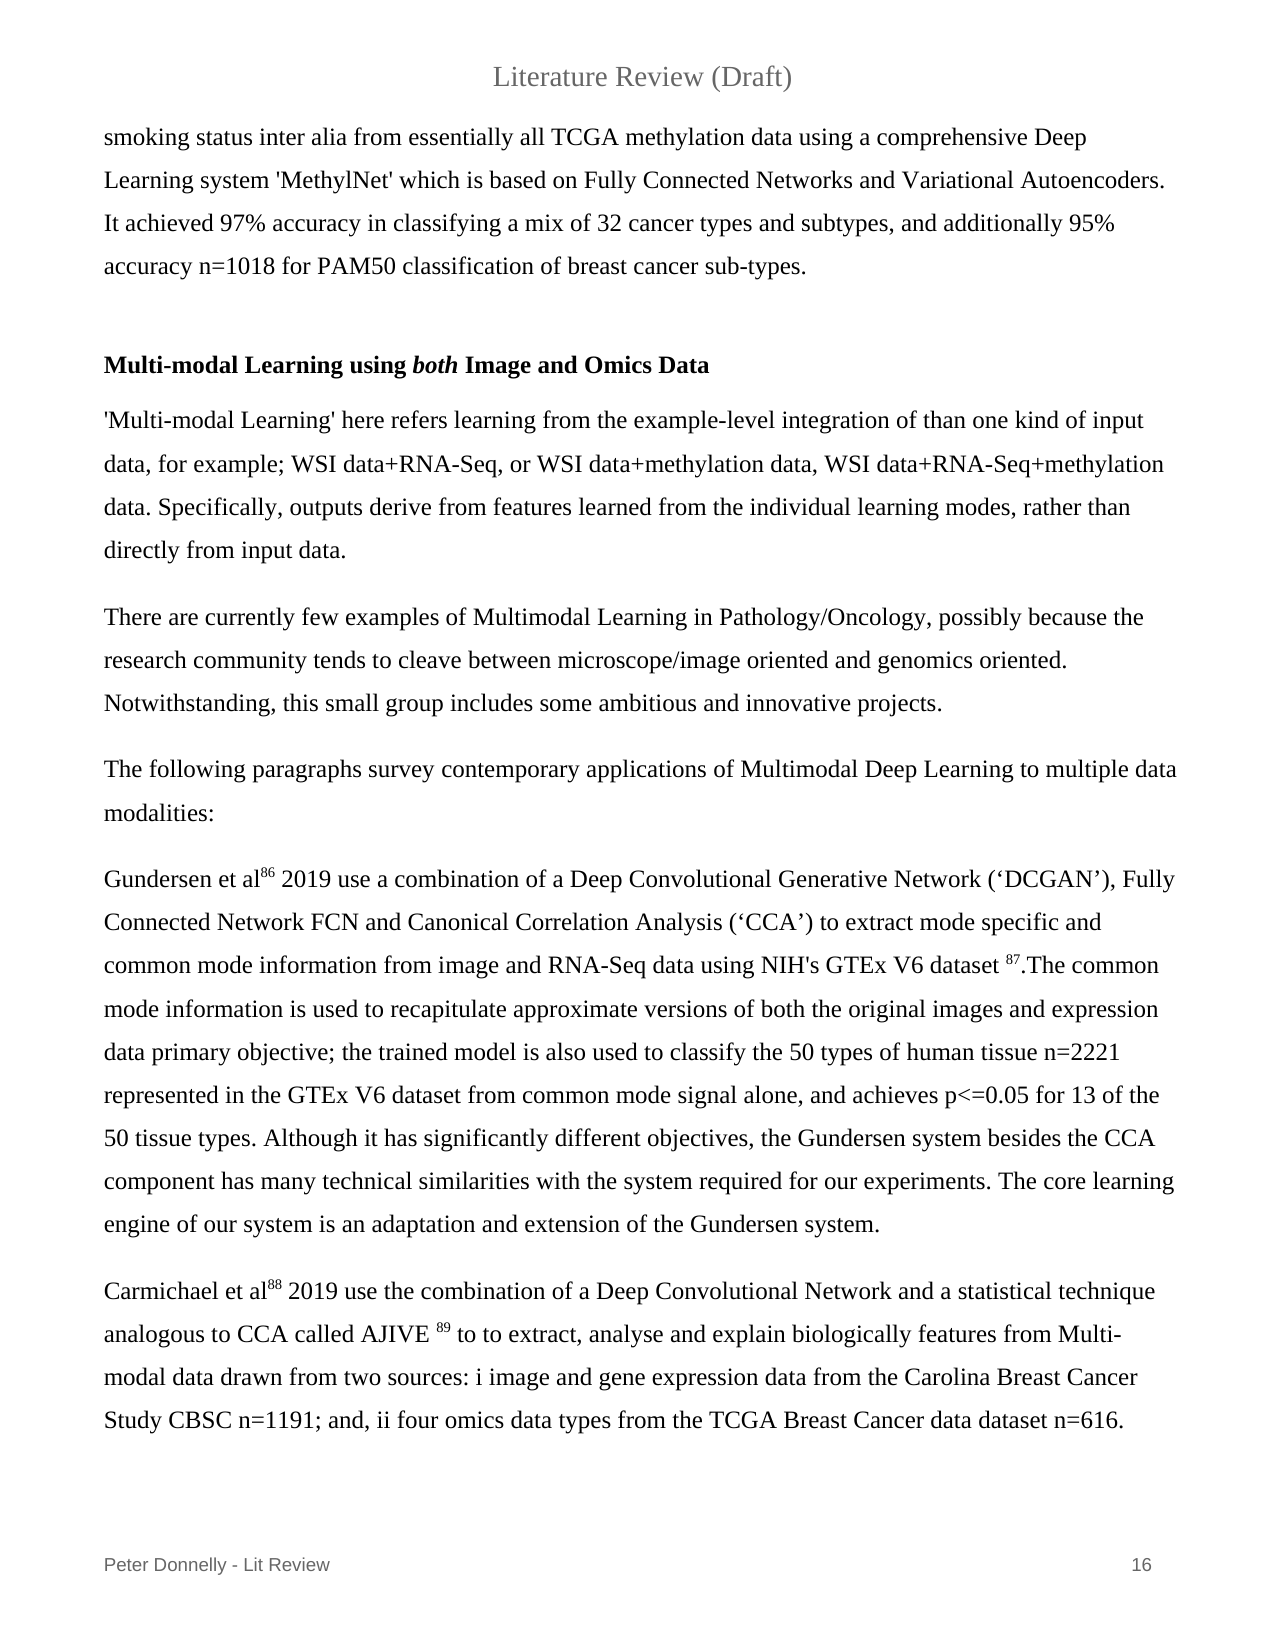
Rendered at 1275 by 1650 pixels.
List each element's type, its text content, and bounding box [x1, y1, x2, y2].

subtitle Multi-modal Learning using both Image and Omics Data [103, 350, 1181, 379]
text Gundersen et al 2019 use a combination of a Deep Convolutional Generative Network (‘DCGAN’), Fully Connected Network FCN and Canonical Correlation Analysis (‘CCA’) to extract mode specific and common mode information from image and RNA-Seq data using NIH's GTEx V6 dataset .The common mode information is used to recapitulate approximate versions of both the original images and expression data primary objective; the trained model is also used to classify the 50 types of human tissue n=2221 represented in the GTEx V6 dataset from common mode signal alone, and achieves p<=0.05 for 13 of the 50 tissue types. Although it has significantly different objectives, the Gundersen system besides the CCA component has many technical similarities with the system required for our experiments. The core learning engine of our system is an adaptation and extension of the Gundersen system. [103, 864, 1181, 1238]
text Carmichael et al 2019 use the combination of a Deep Convolutional Network and a statistical technique analogous to CCA called AJIVE to to extract, analyse and explain biologically features from Multi-modal data drawn from two sources: i image and gene expression data from the Carolina Breast Cancer Study CBSC n=1191; and, ii four omics data types from the TCGA Breast Cancer data dataset n=616. [103, 1276, 1181, 1434]
text smoking status inter alia from essentially all TCGA methylation data using a comprehensive Deep Learning system 'MethylNet' which is based on Fully Connected Networks and Variational Autoencoders. It achieved 97% accuracy in classifying a mix of 32 cancer types and subtypes, and additionally 95% accuracy n=1018 for PAM50 classification of breast cancer sub-types. [103, 122, 1181, 280]
text The following paragraphs survey contemporary applications of Multimodal Deep Learning to multiple data modalities: [103, 754, 1181, 826]
text 'Multi-modal Learning' here refers learning from the example-level integration of than one kind of input data, for example; WSI data+RNA-Seq, or WSI data+methylation data, WSI data+RNA-Seq+methylation data. Specifically, outputs derive from features learned from the individual learning modes, rather than directly from input data. [103, 406, 1181, 564]
text There are currently few examples of Multimodal Learning in Pathology/Oncology, possibly because the research community tends to cleave between microscope/image oriented and genomics oriented. Notwithstanding, this small group includes some ambitious and innovative projects. [103, 602, 1181, 717]
